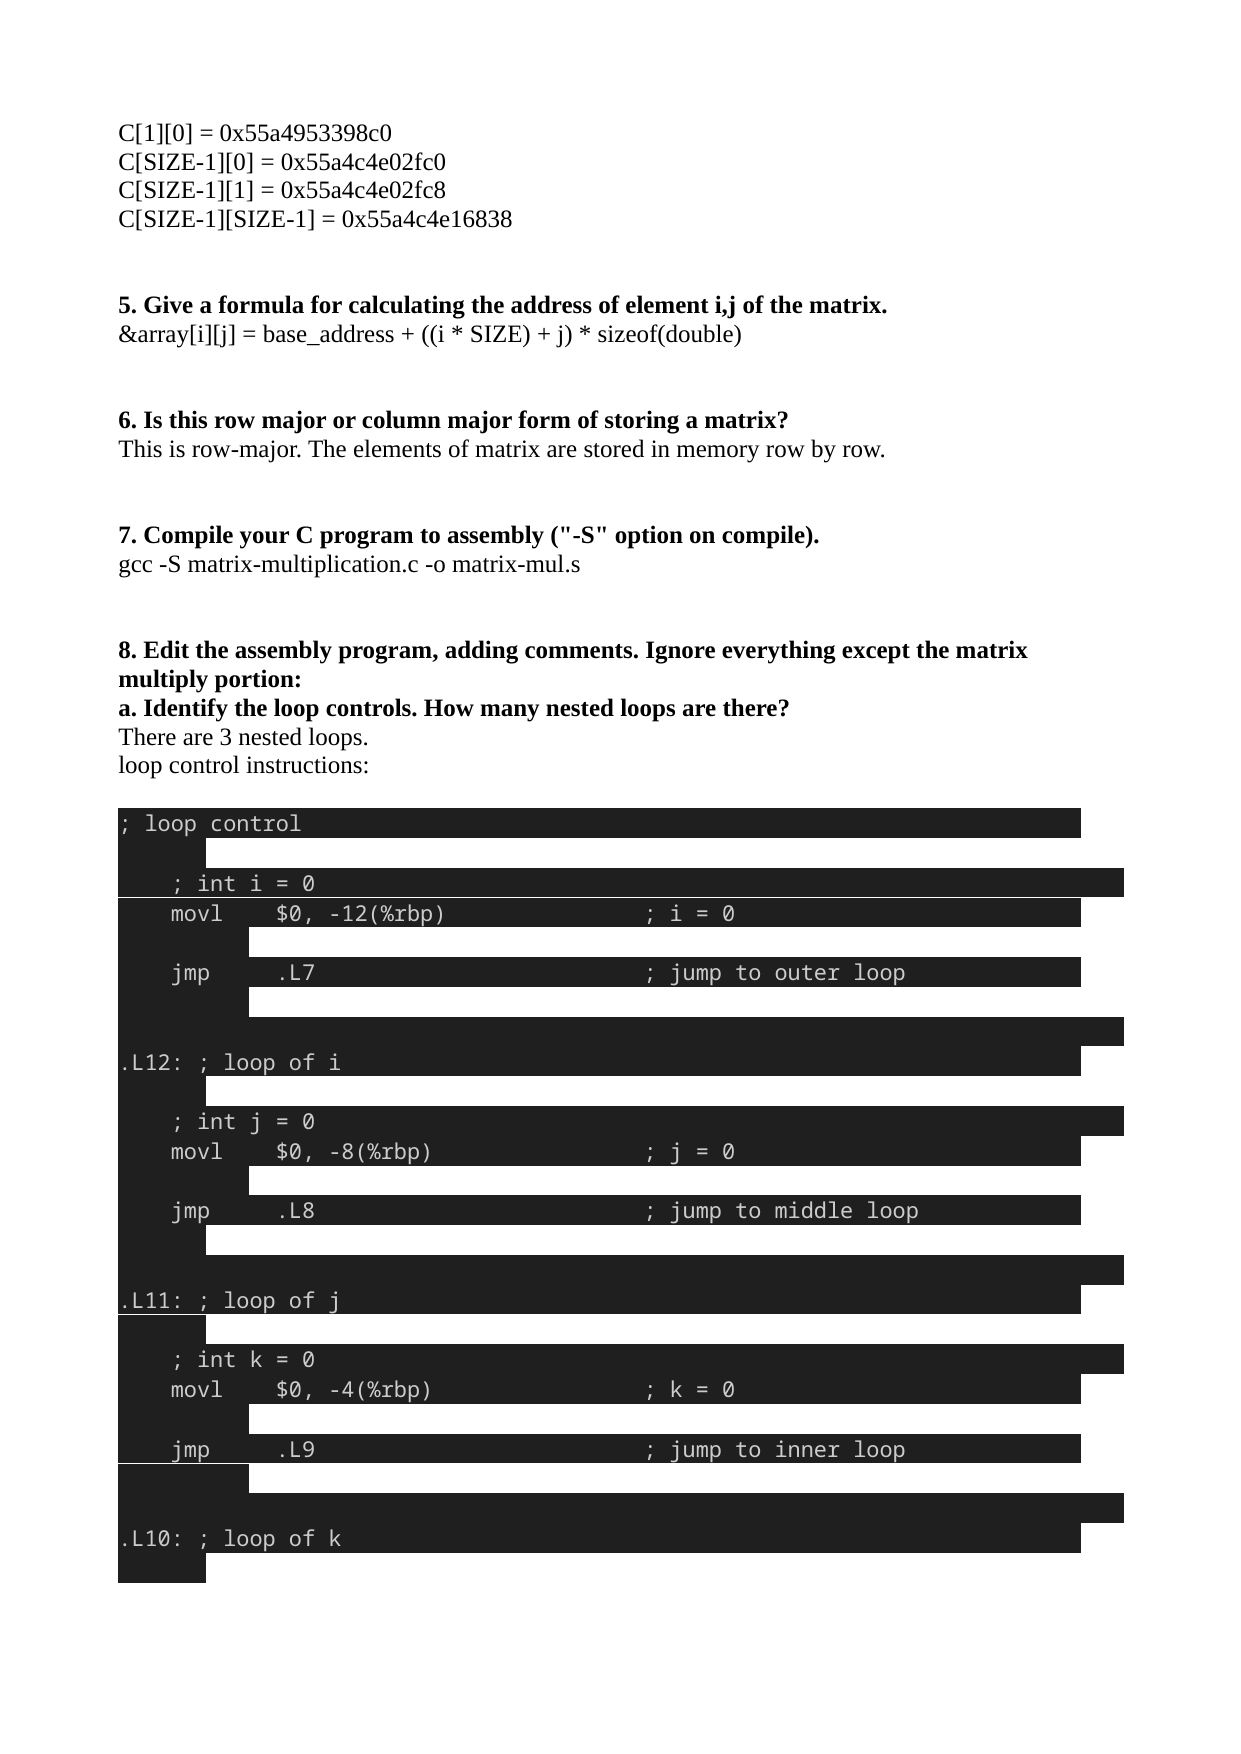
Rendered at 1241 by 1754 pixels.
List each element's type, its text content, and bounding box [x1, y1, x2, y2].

text jmp .L7 ; jump to outer loop [118, 957, 1122, 1017]
text There are 3 nested loops. [118, 722, 1122, 751]
text 5. Give a formula for calculating the address of element i,j of the matrix. [118, 291, 1122, 319]
text loop control instructions: [118, 751, 1122, 779]
text 6. Is this row major or column major form of storing a matrix? [118, 406, 1122, 434]
text ; int i = 0 [118, 868, 1122, 897]
text 8. Edit the assembly program, adding comments. Ignore everything except the matrix multiply portion: [118, 636, 1122, 693]
text ; int k = 0 [118, 1344, 1122, 1374]
text C[SIZE-1][0] = 0x55a4c4e02fc0 [118, 147, 1122, 176]
text a. Identify the loop controls. How many nested loops are there? [118, 693, 1122, 722]
text movl $0, -4(%rbp) ; k = 0 [118, 1374, 1122, 1434]
text ; int j = 0 [118, 1106, 1122, 1136]
text jmp .L9 ; jump to inner loop [118, 1434, 1122, 1493]
text movl $0, -12(%rbp) ; i = 0 [118, 897, 1122, 957]
text C[SIZE-1][1] = 0x55a4c4e02fc8 [118, 176, 1122, 204]
text &array[i][j] = base_address + ((i * SIZE) + j) * sizeof(double) [118, 319, 1122, 348]
text movl $0, -8(%rbp) ; j = 0 [118, 1136, 1122, 1195]
text .L11: ; loop of j [118, 1285, 1122, 1344]
text .L10: ; loop of k [118, 1523, 1122, 1583]
text 7. Compile your C program to assembly ("-S" option on compile). [118, 521, 1122, 549]
text gcc -S matrix-multiplication.c -o matrix-mul.s [118, 549, 1122, 578]
text C[SIZE-1][SIZE-1] = 0x55a4c4e16838 [118, 204, 1122, 233]
text C[1][0] = 0x55a4953398c0 [118, 118, 1122, 147]
text .L12: ; loop of i [118, 1046, 1122, 1106]
text jmp .L8 ; jump to middle loop [118, 1195, 1122, 1255]
text This is row-major. The elements of matrix are stored in memory row by row. [118, 434, 1122, 463]
text ; loop control [118, 808, 1122, 868]
